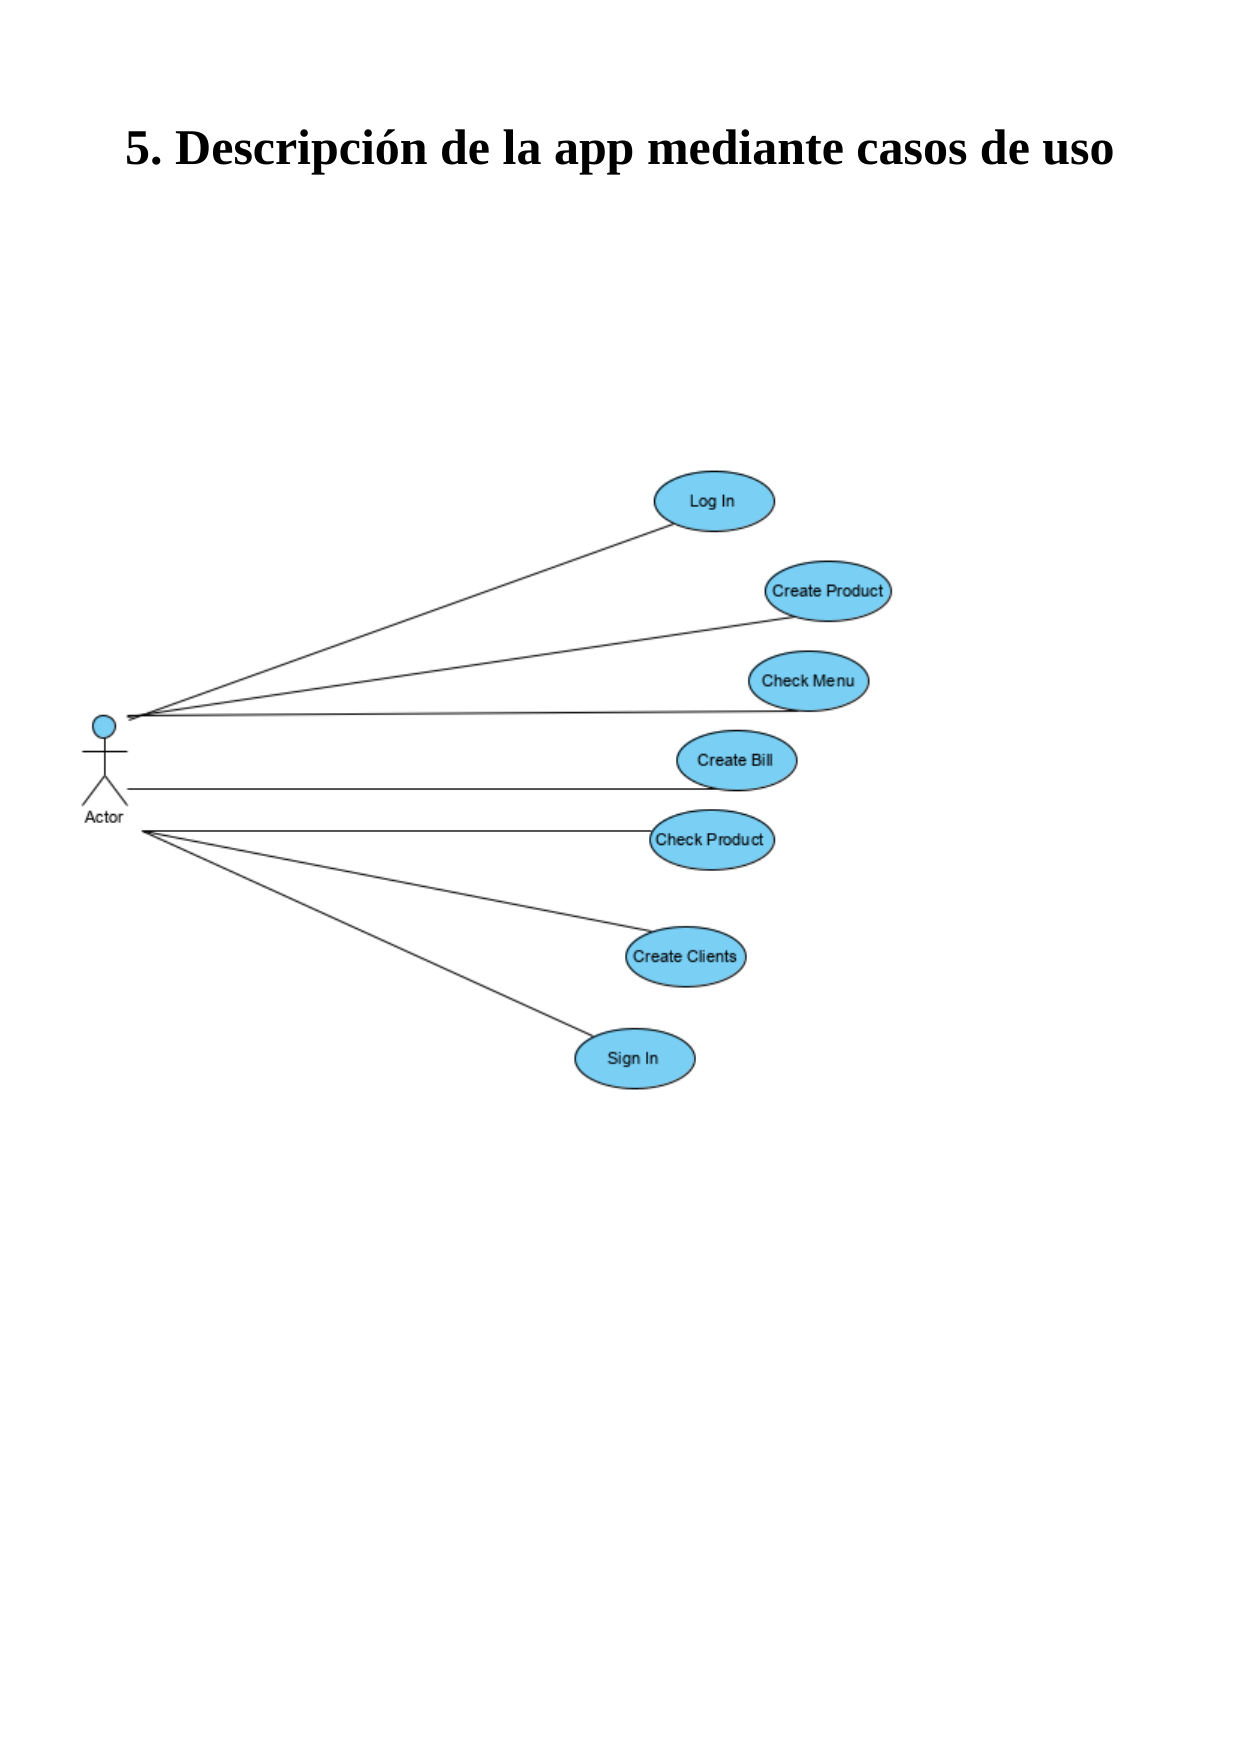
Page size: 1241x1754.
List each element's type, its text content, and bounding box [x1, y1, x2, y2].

picture [19, 411, 1024, 1214]
text 5. Descripción de la app mediante casos de uso [118, 118, 1122, 176]
